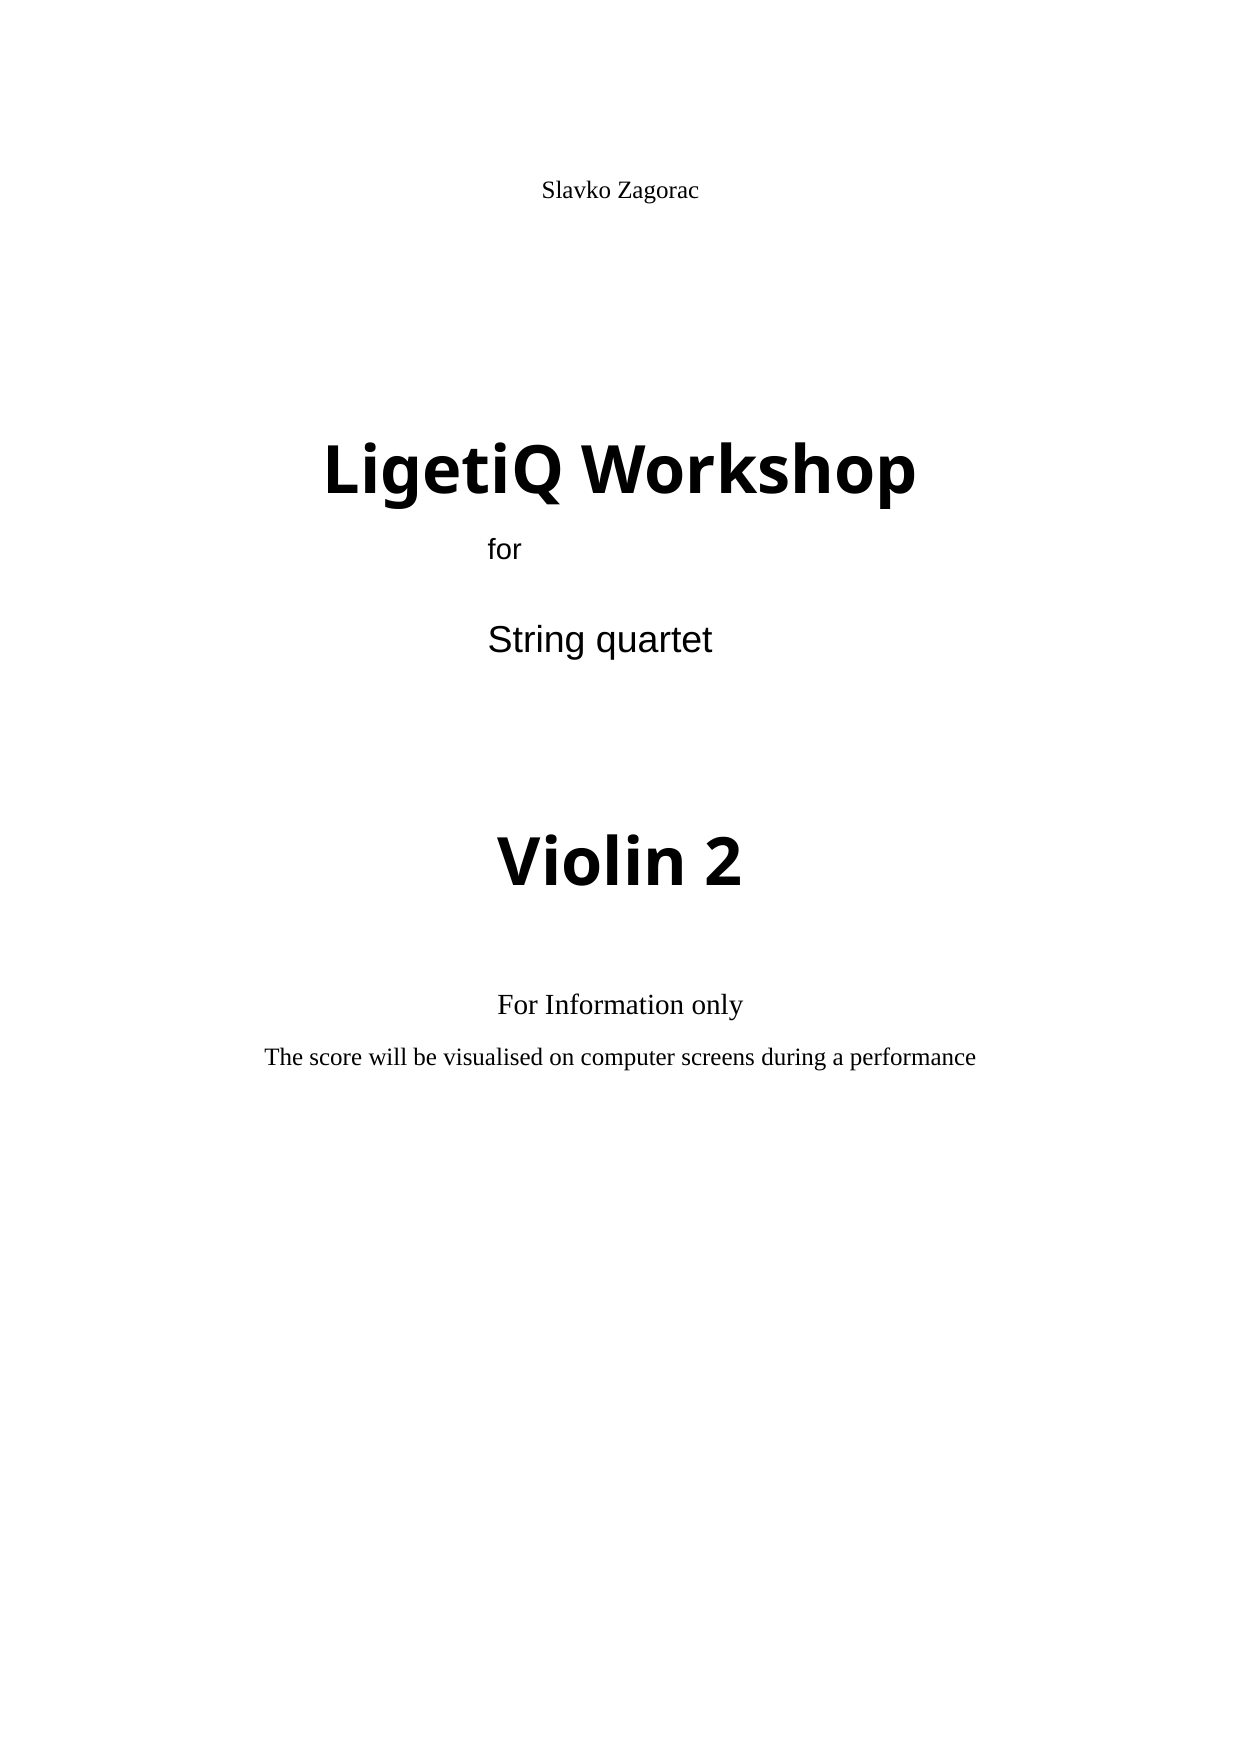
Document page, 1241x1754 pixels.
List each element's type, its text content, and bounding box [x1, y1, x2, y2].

subtitle LigetiQ Workshop [118, 422, 1122, 513]
text Slavko Zagorac [118, 176, 1122, 204]
subtitle for [487, 532, 1122, 565]
subtitle String quartet [487, 584, 1122, 704]
text For Information only [118, 987, 1122, 1021]
text Violin 2 [118, 814, 1122, 905]
text The score will be visualised on computer screens during a performance [118, 1042, 1122, 1071]
